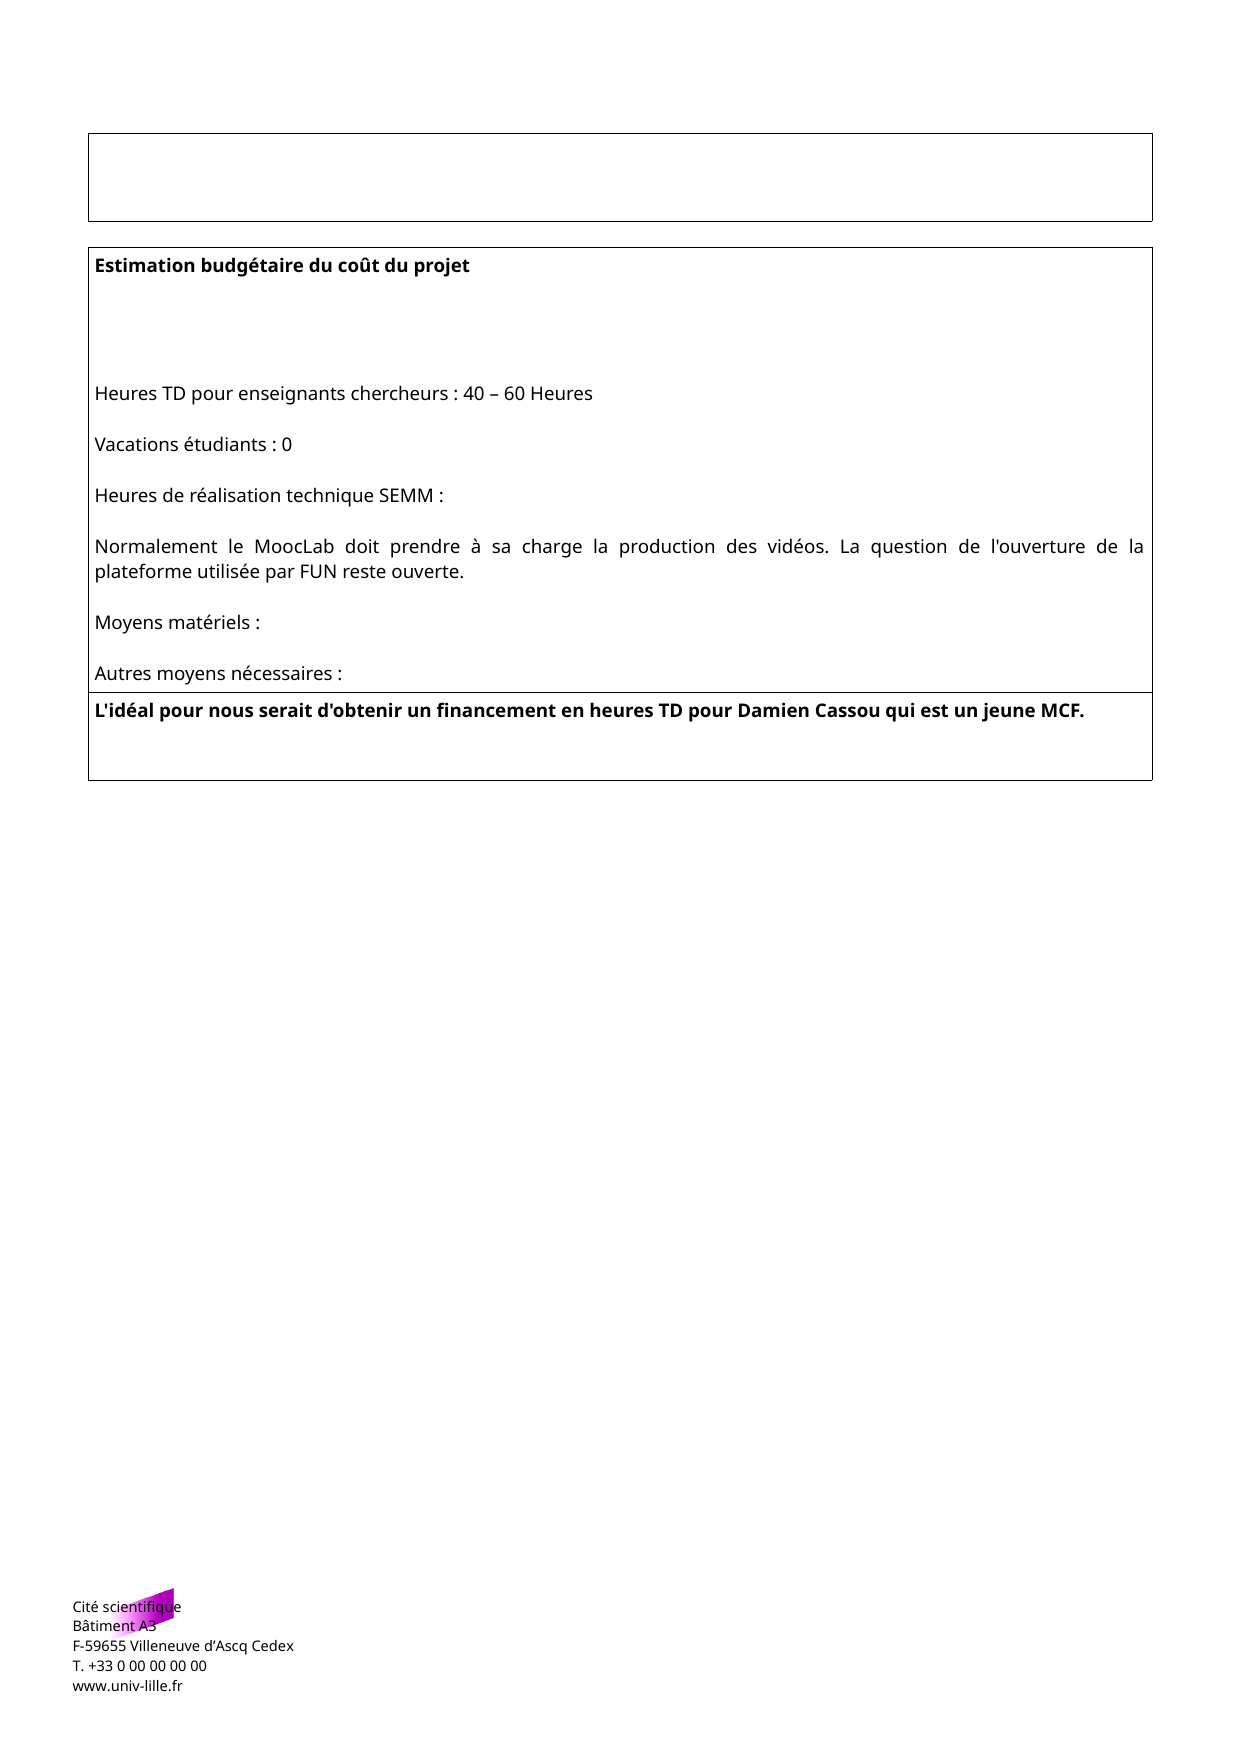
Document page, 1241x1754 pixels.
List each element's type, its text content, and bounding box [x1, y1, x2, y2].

picture [0, 1582, 179, 1707]
table_header [89, 134, 1152, 221]
table_cell L'idéal pour nous serait d'obtenir un financement en heures TD pour Damien Cassou qui est un jeune MCF. [89, 693, 1152, 780]
table_header Estimation budgétaire du coût du projet Heures TD pour enseignants chercheurs : 40 – 60 Heures Vacations étudiants : 0 Heures de réalisation technique SEMM : Normalement le MoocLab doit prendre à sa charge la production des vidéos. La question de l'ouverture de la plateforme utilisée par FUN reste ouverte. Moyens matériels : Autres moyens nécessaires : [89, 248, 1152, 692]
